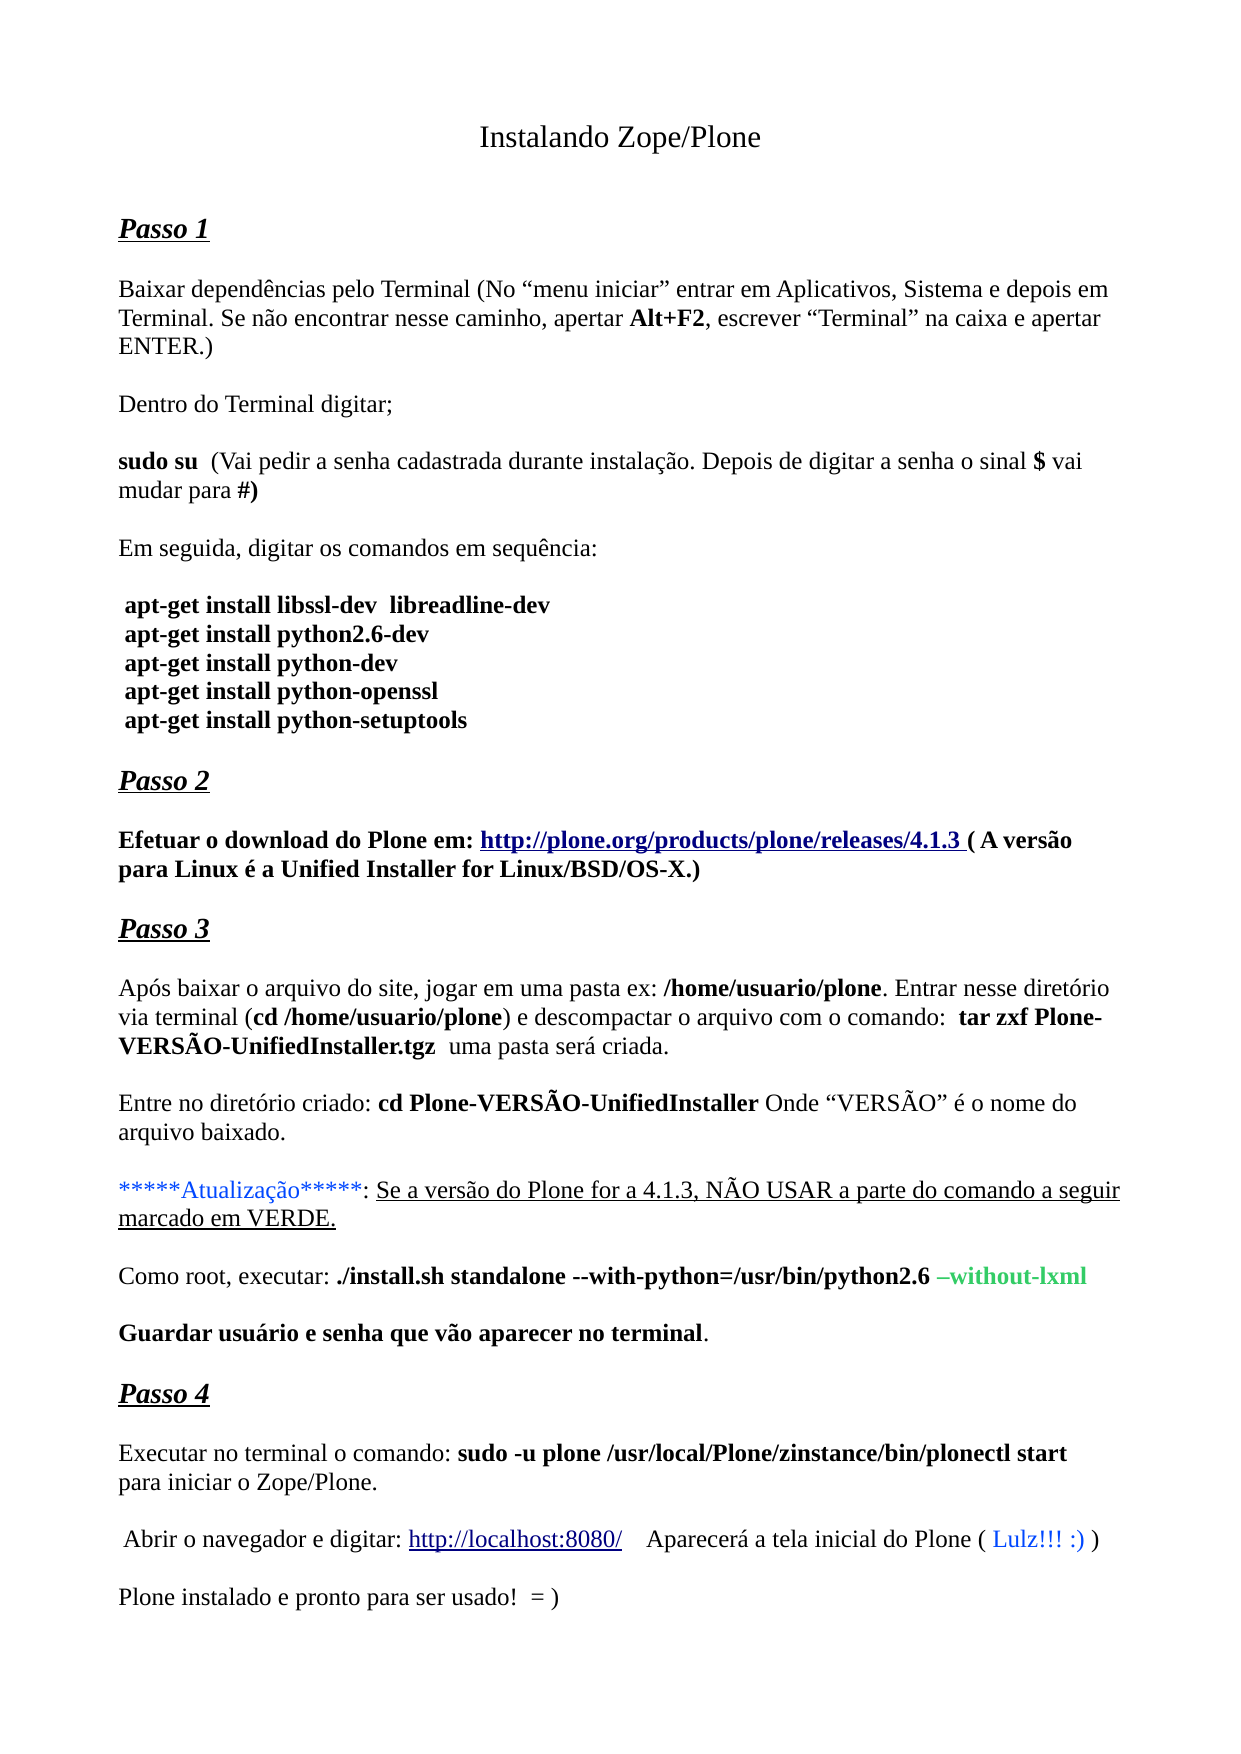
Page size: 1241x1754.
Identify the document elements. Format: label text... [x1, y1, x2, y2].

text Abrir o navegador e digitar: http://localhost:8080/ Aparecerá a tela inicial do Plone ( Lulz!!! :) ) [118, 1524, 1122, 1553]
text apt-get install libssl-dev libreadline-dev [118, 590, 1122, 619]
text Após baixar o arquivo do site, jogar em uma pasta ex: /home/usuario/plone. Entrar nesse diretório via terminal (cd /home/usuario/plone) e descompactar o arquivo com o comando: tar zxf Plone-VERSÃO-UnifiedInstaller.tgz uma pasta será criada. [118, 973, 1122, 1060]
text Em seguida, digitar os comandos em sequência: [118, 533, 1122, 561]
text apt-get install python-setuptools [118, 705, 1122, 734]
text Como root, executar: ./install.sh standalone --with-python=/usr/bin/python2.6 –without-lxml [118, 1261, 1122, 1290]
text Executar no terminal o comando: sudo -u plone /usr/local/Plone/zinstance/bin/plonectl start para iniciar o Zope/Plone. [118, 1438, 1122, 1496]
text Passo 1 [118, 212, 1122, 245]
text Plone instalado e pronto para ser usado! = ) [118, 1582, 1122, 1611]
text Entre no diretório criado: cd Plone-VERSÃO-UnifiedInstaller Onde “VERSÃO” é o nome do arquivo baixado. [118, 1088, 1122, 1146]
text *****Atualização*****: Se a versão do Plone for a 4.1.3, NÃO USAR a parte do comando a seguir marcado em VERDE. [118, 1175, 1122, 1232]
text apt-get install python-dev [118, 648, 1122, 676]
text Guardar usuário e senha que vão aparecer no terminal. [118, 1318, 1122, 1347]
text apt-get install python2.6-dev [118, 619, 1122, 648]
text apt-get install python-openssl [118, 676, 1122, 705]
text Baixar dependências pelo Terminal (No “menu iniciar” entrar em Aplicativos, Sistema e depois em Terminal. Se não encontrar nesse caminho, apertar Alt+F2, escrever “Terminal” na caixa e apertar ENTER.) [118, 274, 1122, 360]
text Passo 3 [118, 911, 1122, 945]
text Passo 2 [118, 763, 1122, 796]
text sudo su (Vai pedir a senha cadastrada durante instalação. Depois de digitar a senha o sinal $ vai mudar para #) [118, 446, 1122, 504]
text Passo 4 [118, 1376, 1122, 1409]
text Instalando Zope/Plone [118, 118, 1122, 154]
text Dentro do Terminal digitar; [118, 389, 1122, 418]
text Efetuar o download do Plone em: http://plone.org/products/plone/releases/4.1.3 ( A versão para Linux é a Unified Installer for Linux/BSD/OS-X.) [118, 825, 1122, 882]
